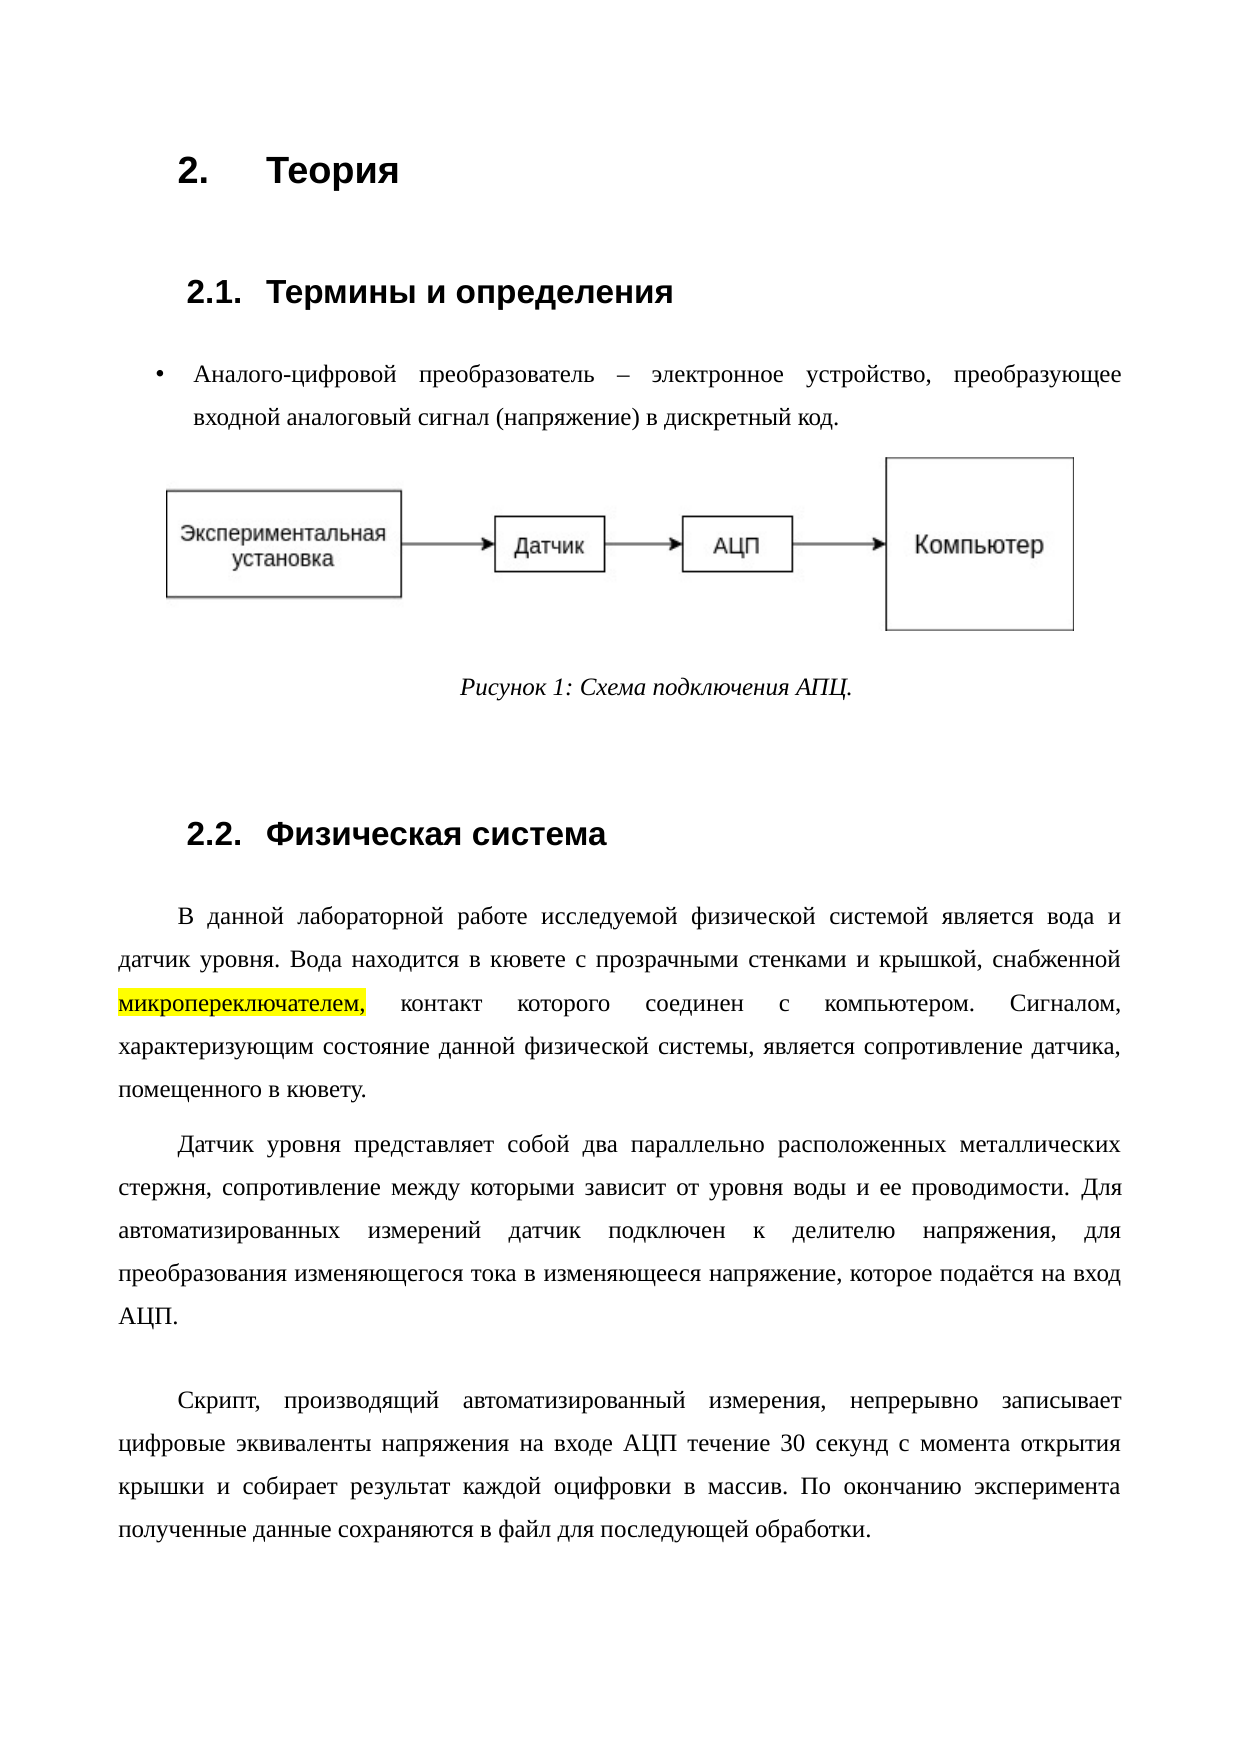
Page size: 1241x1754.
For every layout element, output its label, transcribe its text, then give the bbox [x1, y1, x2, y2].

text В данной лабораторной работе исследуемой физической системой является вода и датчик уровня. Вода находится в кювете с прозрачными стенками и крышкой, снабженной микропереключателем, контакт которого соединен с компьютером. Сигналом, характеризующим состояние данной физической системы, является сопротивление датчика, помещенного в кювету. [118, 901, 1122, 1103]
text Датчик уровня представляет собой два параллельно расположенных металлических стержня, сопротивление между которыми зависит от уровня воды и ее проводимости. Для автоматизированных измерений датчик подключен к делителю напряжения, для преобразования изменяющегося тока в изменяющееся напряжение, которое подаётся на вход АЦП. [118, 1129, 1122, 1330]
subtitle Теория [118, 148, 1122, 191]
list Аналого-цифровой преобразователь – электронное устройство, преобразующее входной аналоговый сигнал (напряжение) в дискретный код. [156, 359, 1122, 431]
picture [166, 457, 1074, 631]
subtitle Термины и определения [118, 272, 1122, 310]
subtitle Физическая система [118, 814, 1122, 853]
list Рисунок 1: Схема подключения АПЦ. [156, 672, 1122, 700]
text Скрипт, производящий автоматизированный измерения, непрерывно записывает цифровые эквиваленты напряжения на входе АЦП течение 30 секунд с момента открытия крышки и собирает результат каждой оцифровки в массив. По окончанию эксперимента полученные данные сохраняются в файл для последующей обработки. [118, 1385, 1122, 1543]
